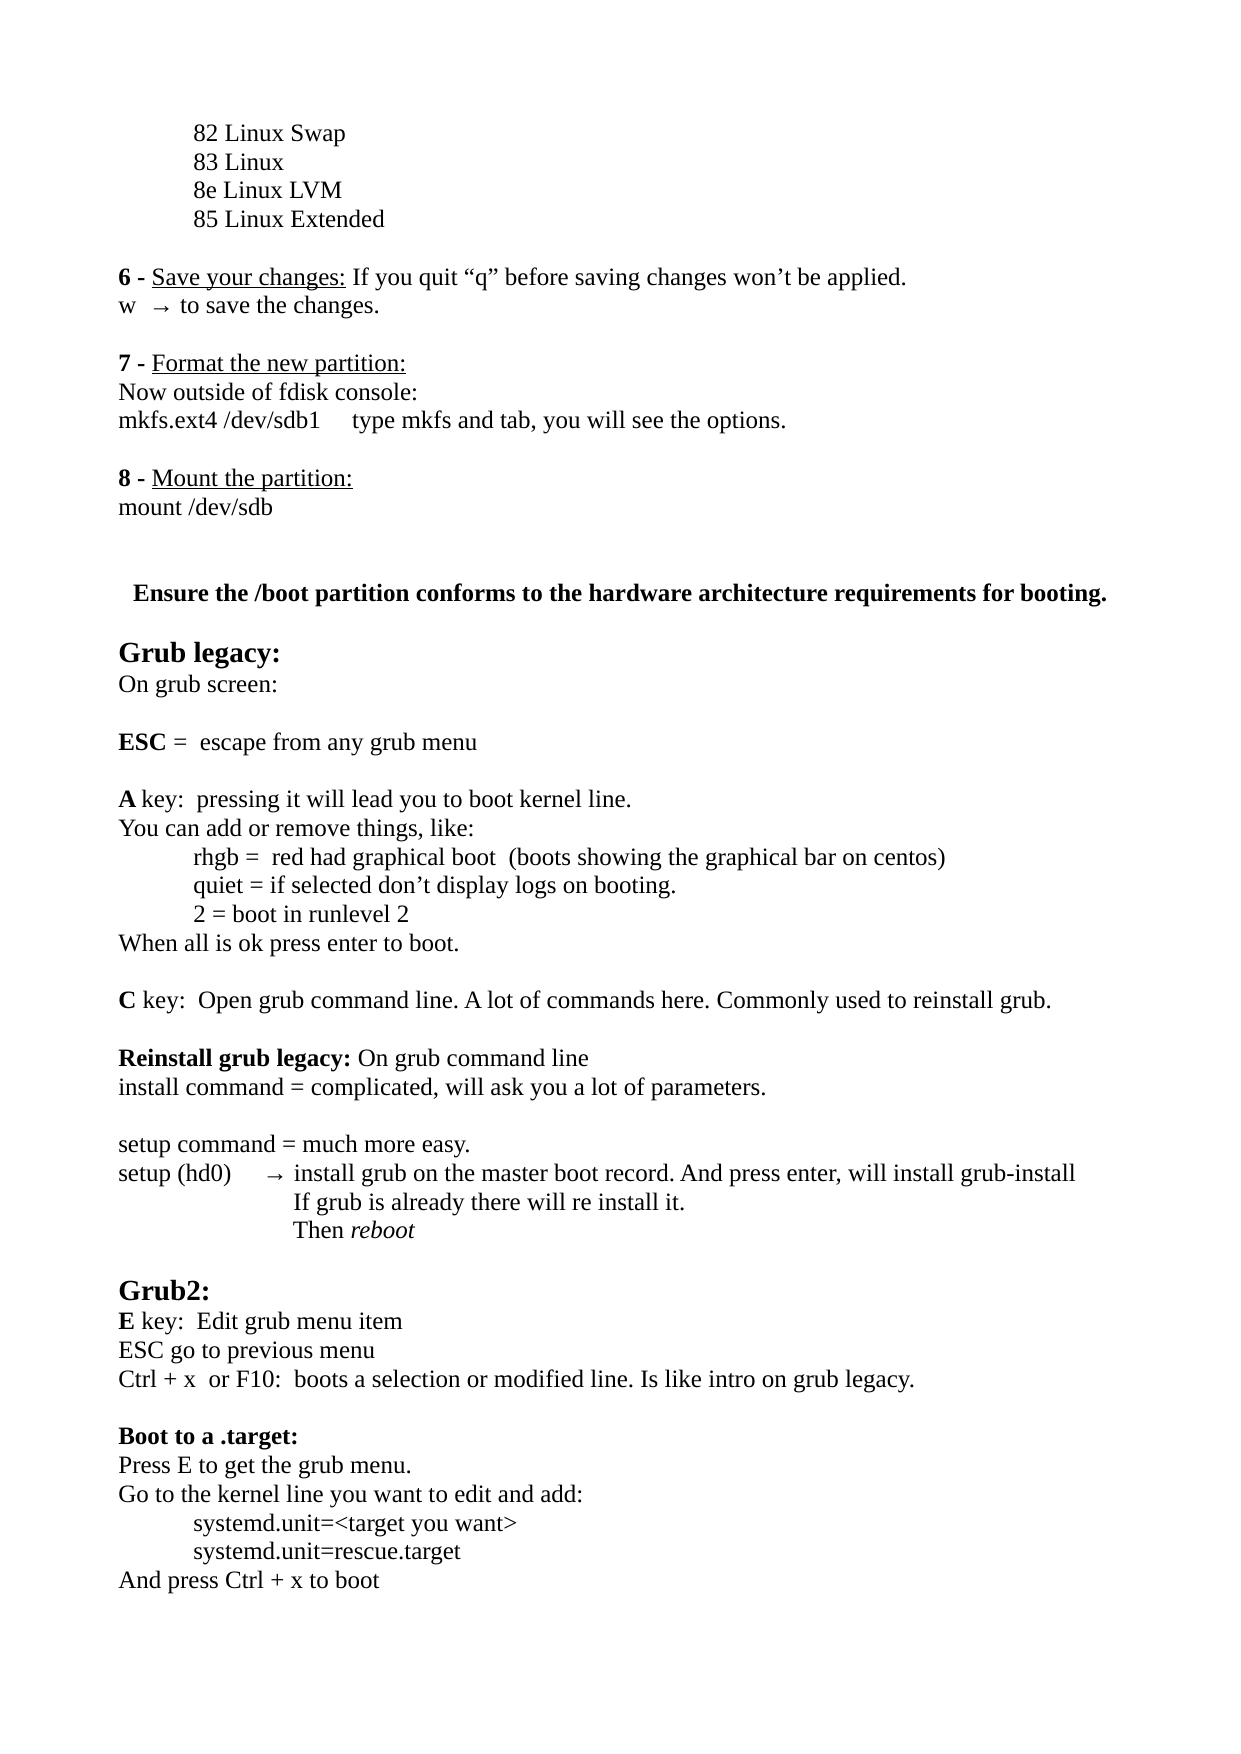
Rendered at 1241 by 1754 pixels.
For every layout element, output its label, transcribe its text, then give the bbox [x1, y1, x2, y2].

text Ctrl + x or F10: boots a selection or modified line. Is like intro on grub legacy. [118, 1364, 1122, 1393]
text Now outside of fdisk console: [118, 377, 1122, 406]
text 8e Linux LVM [118, 176, 1122, 204]
text A key: pressing it will lead you to boot kernel line. [118, 784, 1122, 813]
text 83 Linux [118, 147, 1122, 176]
text C key: Open grub command line. A lot of commands here. Commonly used to reinstall grub. [118, 985, 1122, 1014]
text mkfs.ext4 /dev/sdb1 type mkfs and tab, you will see the options. [118, 406, 1122, 434]
text 2 = boot in runlevel 2 [118, 899, 1122, 928]
text Boot to a .target: [118, 1421, 1122, 1450]
text 82 Linux Swap [118, 118, 1122, 147]
text On grub screen: [118, 669, 1122, 698]
text Ensure the /boot partition conforms to the hardware architecture requirements for booting. [118, 578, 1122, 607]
text Grub legacy: [118, 636, 1122, 669]
text systemd.unit=rescue.target [118, 1536, 1122, 1565]
text When all is ok press enter to boot. [118, 928, 1122, 957]
text rhgb = red had graphical boot (boots showing the graphical bar on centos) [118, 842, 1122, 870]
text setup (hd0) → install grub on the master boot record. And press enter, will install grub-install [118, 1158, 1122, 1187]
text w → to save the changes. [118, 291, 1122, 319]
text Go to the kernel line you want to edit and add: [118, 1479, 1122, 1508]
text ESC = escape from any grub menu [118, 727, 1122, 755]
text setup command = much more easy. [118, 1129, 1122, 1158]
text 7 - Format the new partition: [118, 348, 1122, 377]
text Grub2: [118, 1273, 1122, 1306]
text mount /dev/sdb [118, 492, 1122, 521]
text ESC go to previous menu [118, 1335, 1122, 1364]
text You can add or remove things, like: [118, 813, 1122, 842]
text If grub is already there will re install it. [118, 1187, 1122, 1215]
text Reinstall grub legacy: On grub command line [118, 1043, 1122, 1072]
text install command = complicated, will ask you a lot of parameters. [118, 1072, 1122, 1100]
text quiet = if selected don’t display logs on booting. [118, 870, 1122, 899]
text E key: Edit grub menu item [118, 1306, 1122, 1335]
text 6 - Save your changes: If you quit “q” before saving changes won’t be applied. [118, 262, 1122, 291]
text Press E to get the grub menu. [118, 1450, 1122, 1479]
text systemd.unit=<target you want> [118, 1508, 1122, 1536]
text And press Ctrl + x to boot [118, 1565, 1122, 1594]
text 8 - Mount the partition: [118, 463, 1122, 492]
text Then reboot [118, 1215, 1122, 1244]
text 85 Linux Extended [118, 204, 1122, 233]
